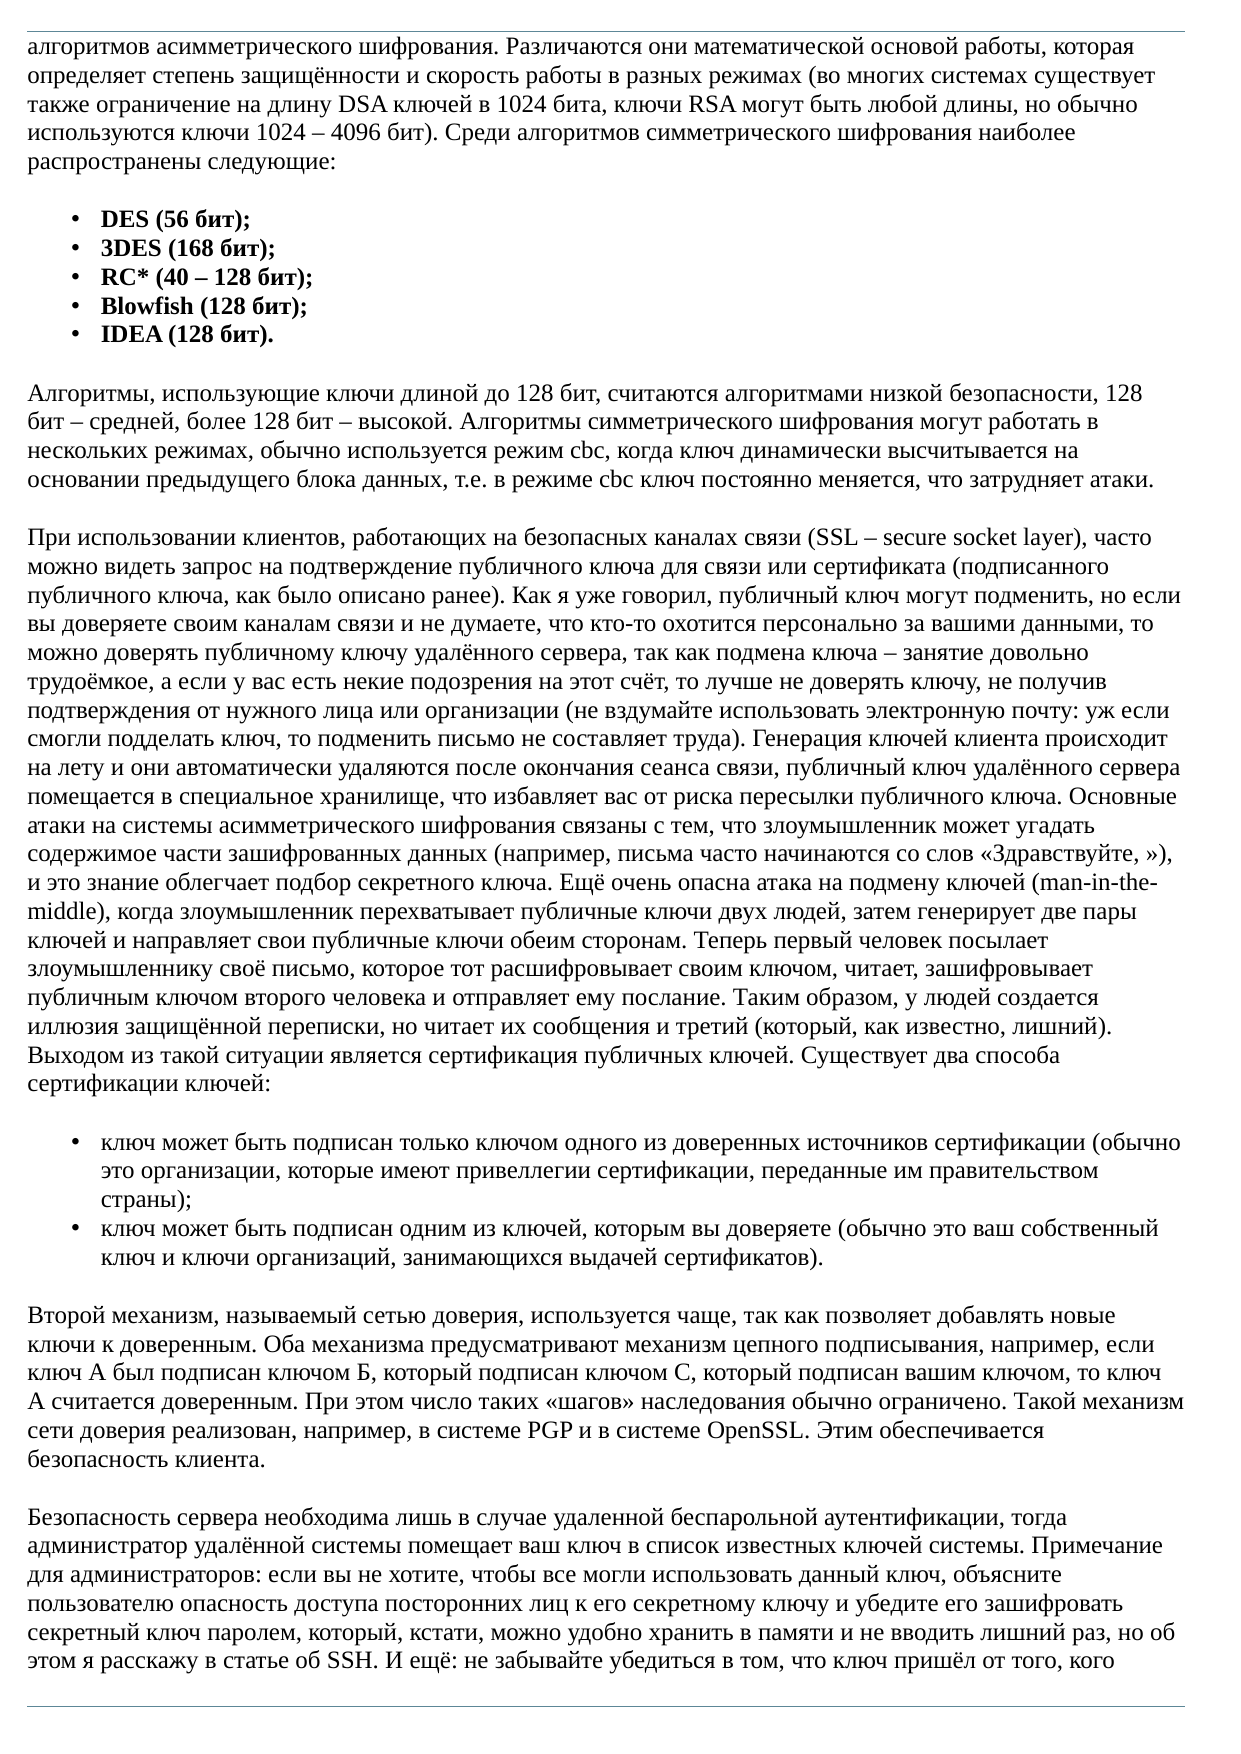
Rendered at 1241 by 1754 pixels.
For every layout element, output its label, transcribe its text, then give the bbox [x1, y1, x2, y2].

table_header Теория и практика OpenSSL Ещё несколько лет назад криптографические системы применялись лишь в исключительных случаях: в правительственных организациях, спецслужбах и иных критических к безопасности данных системах. Однако в настоящее время бурное развитие компьютерных сетей и Интернета заставляет задумываться об обеспечении безопасности всё большее количество людей. Вначале опишем основные принципы и термины криптографии... В настоящее время все озабочены безопасностью передаваемых по сети данных, поэтому свою статью я бы хотел начать с разговора о способах защиты информации. Что такое шифрование? Это запись информации в особом виде, исключающем её прочтение лицами, не знающими шифра. В компьютерном мире защита данных актуальна, как нигде. Обычно шифрованием называют обработку данных при помощи некой функции f(x), где x – обрабатываемые данные. Алгоритм шифрования должен быть таким, что даже само знание алгоритма злоумышленником не должно помочь ему открыть ключ шифрования, то есть алгоритм должен основываться на трудоёмкости подбора ключа, а не на неизвестности алгоритма. Алгоритмы шифрования бывают одно и двунаправленными; однонаправленные алгоритмы чаще всего представляют собой так называемые хеши: численное представление некоего текста. Абсолютно очевидно, что даже зная хеш, невозможно вычислить исходный текст (бывает, что для разных текстов хеш совпадает, что тоже естественно, так как множество вариантов текстов бесконечно, а чисел, используемых в алгоритмах – конечно). Для чего же такое нужно? Применение есть замечательное: если одной и той же хеш-функцией обработать одинаковые строки, то результат будет идентичен! Это свойство можно использовать при проверке пароля: строка, введённая пользователем, хешируется и сравнивается с хешем пароля. При этом из хеша пароля восстановить сам пароль нельзя, можно только применять данную хеш-функцию к разным строкам, ища совпадения, т.е. методом прямого перебора. Вот почему советуют выбирать длинные и сложные пароли для важных целей. Хеш-функций существует огромное множество и есть некоторые стандартные ряды хеш-функций, наибольшее распространение получили ряды MD и SHA. К примеру, стандартная функция Unix crypt вычисляет значение хеш-функции от строки. Один из параметров, передаваемых этой функции, значится как salt, состоит из символов $1$ и строки из 8 символов и определяет выбор хеш-функции из ряда MD5, а возвращаемое значение содержит одиннадцать первых символов salt, чтобы знать в будущем для проверки, какую функцию применять. Если два первых символа salt – произвольная двухсимвольная строка, то используется обычный алгоритм DES (56 бит), а salt определяет выбор алгоритма подмешивания. В настоящее время 56 бит обычно недостаточно, для нахождения ключа длиной 56 бит необходимо перебрать «всего» 72057594037927936 (256) ключей. Для кластера компьютеров эта задача решается в считанные часы, поэтому сейчас во всех современных *nix используется алгоритм MD5, который позволяет генерировать отпечатки (хеши) паролей длиной до 128 бит, для подбора которого потребуются в худшем случае миллиарды лет! Итак, можно закончить с однонаправленными алгоритмами и перейти к двунаправленным... Существует два рода таких алгоритмов: симметрические и асимметрические (алгоритмы с публичным ключом). Симметрические алгоритмы используют один и тот же ключ для шифрования и дешифрования и их стойкость определяется в основном длиной используемого ключа. Ключ симметрического шифрования ни в коем случае нельзя передавать в открытом виде, так как это даст возможность злоумышленнику, получившему этот ключ, расшифровывать данные, этим ключом зашифрованные. Асимметрические алгоритмы предоставляют возможность передачи публичного ключа в открытом виде, в то время как секретный ключ должен быть известен только вам. Приведу наглядную демонстрацию полезности шифрования. К примеру, вы хотите пройти аутентификацию на удалённой машине и посылаете ей свой пароль, конечно же, не сам пароль, а его хеш. Но, к сожалению, где-то на пути встретился хаб, который дал возможность послушать ваши пакеты снифером. Этим, естественно, воспользовался злой дядька, подключённый к этому хабу. Он смог беспрепятственно взять ваш хеш пароля, взломать его (если повезёт) или просто посылать этот же хеш серверу. Таким образом, под вашим логином входят два человека. Не думаю, что кого-то развеселит эта ситуация (разве что злого дядьку, если его не засекут). Или ещё пример полной беззащитности: электронная почта не защищается никак (по крайней мере, по стандартной схеме) и всякий может её прочитать или изменить. Нет-нет, не надо бежать в хозяйственный магазин за мыльцем и верёвочкой – спасение есть. Это асимметрическое шифрование. Идея такова: вначале от генератора случайных чисел формируется определённая строка – секретный ключ, который может использоваться для расшифровки данных, зашифрованных публичным ключом. Публичный ключ вычисляется на основании секретного ключа. Таким образом мы получили пару ключей для шифрования (публичный ключ) и расшифровывания (секретный ключ). Затем на удалённой машине также создаётся подобная пара ключей (скорее всего она будет иной, так как довольно сложно, чтобы на разных машинах генератор случайных чисел генерировал одну и ту же последовательность). Итак, у нас есть две пары ключей, мы должны обменяться публичными ключами. После этого вы можете, используя публичный ключ удалённой машины, зашифровывать данные, которые могут быть расшифрованы ею с помощью имеющегося только у неё секретного ключа. Так как удалённая машина имеет и ваш публичный ключ, то подобная операция может работать наоборот (т.е. передача данных на вашу машину). Да, вроде бы всё хорошо: информация, передаваемая между машинами, может быть расшифрована только ими, но есть одно «но». Представьте ситуацию подмены публичных ключей при доставке: тогда правильный ключ будет считаться неправильным, а подменённый ключ – правильным. Обычным методом защиты публичного ключа асимметрического шифрования является его сертификация. Для понятия сертификации сразу же необходимо объяснить, что такое электронная цифровая подпись. ЭЦП – это хеш сообщения с данными об отправителе, подписанный секретным ключом последнего. На основании ЭЦП можно определить достоверность и неизменность сообщения при условии, что имеется публичный ключ. Публичный ключ, анализируя ЭЦП, даёт один из ответов: достоверен, недостоверен (был изменён). А так как найти такое значение хеша, чтобы оно совпадало для двух различных сообщений (т.е. h(M)=h(M’)) очень сложно, сопоставимо с прямым перебором, то практически нет способа подменить сообщение, подписанное ЭЦП. При пересылке публичного ключа его подмена обычно исключается электронной подписью, гарантирующей неизменность данных. Обычно публичный ключ подписывается либо секретным ключом данной пары, либо одним из доверенных ключей сторонних организаций. То есть в любом случае к ключу ЭЦП должно быть доверие. Такой механизм полностью исключает подмену публичного ключа, так как в противном случае подпись будет недостоверна и программа установления безопасной связи просто не примет данного ключа, автоматически считая его неверным. Есть ещё возможность исключить перехват публичного ключа – подтверждение получения ключа от другой машины и обмен идентификационными сообщениями. Такой метод применён, например, в механизме беспарольной аутентификации SSH. Вы обмениваетесь ключами с сервером и звоните владельцу удалённой машины (особенно это актуально при аутентификации клиента на сервере путём подтверждения валидности ключа), подтверждая и проверяя передачу ключа. При таких методах защиты полностью исключен перехват конфиденциальных данных, если, конечно, не вывесить свой секретный ключ на доску почёта в раздел «Достижения в безопасности за последний квартал». А если серьёзно, то потеря секретного ключа позволяет любому расшифровывать всё, что зашифровано вами или для вас, то есть происходит полная потеря безопасности. Поэтому во многих системах аутентификации секретные ключи дополнительно шифруются неким паролем. Без пароля секретный ключ представляет собой меньше ценности, так как ломать пароль можно только прямым перебором. Но всё же лучше держать секретные ключи при себе. Ещё многих интересует, что означает стойкость ключа. Это просто длина ключа в битах. Чем она больше, тем больше степень сложности подбора секретного ключа перебором. Но одновременно с этим увеличивается время работы алгоритмов и увеличивается объем сообщений за счёт неиспользуемых элементов ключа. Поэтому здесь лучше не бросаться в крайности, стойкость ключа длиной в 1024 бит вроде бы является достаточной (в настоящее время), хотя при пересылке почтовых сообщений используют ключи длиной до 2048 бит (OpenPGP). Для ключей симметрического шифрования достаточной является длина 128 бит. Ещё критичным фактором является работа генератора случайных чисел. Если злоумышленнику удалось найти некую закономерность в генераторе случайных чисел, то ему ничего не стоит создать любой ключ (а зачастую и «случайные» пароли). Поэтому сообщения о громких взломах различных ключей чаще всего вызваны тем, что злоумышленник нашёл баг в генераторе случайных чисел. Некоторых интересует также, что означают загадочные надписи RSA и DSA. Это сокращённые названия алгоритмов асимметрического шифрования. Различаются они математической основой работы, которая определяет степень защищённости и скорость работы в разных режимах (во многих системах существует также ограничение на длину DSA ключей в 1024 бита, ключи RSA могут быть любой длины, но обычно используются ключи 1024 – 4096 бит). Среди алгоритмов симметрического шифрования наиболее распространены следующие: DES (56 бит); 3DES (168 бит); RC* (40 – 128 бит); Blowfish (128 бит); IDEA (128 бит). Алгоритмы, использующие ключи длиной до 128 бит, считаются алгоритмами низкой безопасности, 128 бит – средней, более 128 бит – высокой. Алгоритмы симметрического шифрования могут работать в нескольких режимах, обычно используется режим cbc, когда ключ динамически высчитывается на основании предыдущего блока данных, т.е. в режиме cbc ключ постоянно меняется, что затрудняет атаки. При использовании клиентов, работающих на безопасных каналах связи (SSL – secure socket layer), часто можно видеть запрос на подтверждение публичного ключа для связи или сертификата (подписанного публичного ключа, как было описано ранее). Как я уже говорил, публичный ключ могут подменить, но если вы доверяете своим каналам связи и не думаете, что кто-то охотится персонально за вашими данными, то можно доверять публичному ключу удалённого сервера, так как подмена ключа – занятие довольно трудоёмкое, а если у вас есть некие подозрения на этот счёт, то лучше не доверять ключу, не получив подтверждения от нужного лица или организации (не вздумайте использовать электронную почту: уж если смогли подделать ключ, то подменить письмо не составляет труда). Генерация ключей клиента происходит на лету и они автоматически удаляются после окончания сеанса связи, публичный ключ удалённого сервера помещается в специальное хранилище, что избавляет вас от риска пересылки публичного ключа. Основные атаки на системы асимметрического шифрования связаны с тем, что злоумышленник может угадать содержимое части зашифрованных данных (например, письма часто начинаются со слов «Здравствуйте, »), и это знание облегчает подбор секретного ключа. Ещё очень опасна атака на подмену ключей (man-in-the-middle), когда злоумышленник перехватывает публичные ключи двух людей, затем генерирует две пары ключей и направляет свои публичные ключи обеим сторонам. Теперь первый человек посылает злоумышленнику своё письмо, которое тот расшифровывает своим ключом, читает, зашифровывает публичным ключом второго человека и отправляет ему послание. Таким образом, у людей создается иллюзия защищённой переписки, но читает их сообщения и третий (который, как известно, лишний). Выходом из такой ситуации является сертификация публичных ключей. Существует два способа сертификации ключей: ключ может быть подписан только ключом одного из доверенных источников сертификации (обычно это организации, которые имеют привеллегии сертификации, переданные им правительством страны); ключ может быть подписан одним из ключей, которым вы доверяете (обычно это ваш собственный ключ и ключи организаций, занимающихся выдачей сертификатов). Второй механизм, называемый сетью доверия, используется чаще, так как позволяет добавлять новые ключи к доверенным. Оба механизма предусматривают механизм цепного подписывания, например, если ключ А был подписан ключом Б, который подписан ключом С, который подписан вашим ключом, то ключ А считается доверенным. При этом число таких «шагов» наследования обычно ограничено. Такой механизм сети доверия реализован, например, в системе PGP и в системе OpenSSL. Этим обеспечивается безопасность клиента. Безопасность сервера необходима лишь в случае удаленной беспарольной аутентификации, тогда администратор удалённой системы помещает ваш ключ в список известных ключей системы. Примечание для администраторов: если вы не хотите, чтобы все могли использовать данный ключ, объясните пользователю опасность доступа посторонних лиц к его секретному ключу и убедите его зашифровать секретный ключ паролем, который, кстати, можно удобно хранить в памяти и не вводить лишний раз, но об этом я расскажу в статье об SSH. И ещё: не забывайте убедиться в том, что ключ пришёл от того, кого предполагалось, для этого лучше попросить пользователя принести ключик на дискетке, а потом её дезинтегрировать или оставить в эпицентре ядерного взрыва (жаль этого нельзя проделать с некоторыми «пользователями», хотя почему нельзя? Мария Францевна, подойдите-ка на минутку...) И наконец, скажу ещё вот что: асимметрическое шифрование используется для подписи и зашифровывания почтовых сообщений, удалённой аутентификации и ЭЦП в любых её применениях. Но для передачи большого количества данных через сеть использовать асимметрическое шифрование очень печально – всё загнется окончательно и бесповоротно: уж больно много времени надо для использования подобных алгоритмов. Поэтому при передаче данных по сети используют симметрическое шифрование (3DES, IDEA, Blowfish). Но ключ симметрического шифрования очень опасно передавать в открытом виде (ведь он используется для шифрования и дешифрования), и вначале устанавливается связь асимметрическим шифрованием, как было описано выше. После установления связи клиент генерирует ключ симметрического шифрования и шифрует его публичным ключом сервера, затем отправляет его собственно серверу (также выполняется подписывание симметрического ключа для удостоверения в его неизменности). Сервер расшифровывает своим секретным ключом ключ симметрического шифрования и использует его для общения с клиентом. Красота! Но есть ещё один способ – алгоритм Дифлемана-Хельмана, позволяющий использовать одни и те же ключи как для симметрического, так и для асимметрического шифрования. Он заключается в нехитрых математических законах степенной функции (я не буду на этом заострять внимание, так как вряд ли это пригодится на практике). Оказывается, имея пару – публичный ключ A и секретный ключ B, можно вычислить ключ симметрического шифрования С, который также получается при наличии пары ключей секретный А и публичный B. Говоря проще, ключ С однозначно могут вычислить обе машины, обменявшиеся публичными ключами. Этот ключ можно далее использовать для шифрования/дешифрования данных по стандартному алгоритму симметрического ключа. Такой способ достаточно безопасный, но он пока ещё не получил достаточного распространения и поэтому сейчас чаще используется первый способ. Любопытные тут же поинтересуются: почему, когда я говорил о симметрическом шифровании, я сказал, что 128-и битный ключ теоретически несокрушим, а говоря об асимметрическом шифровании, сказал, что ключ длиной 1024 бит считается пока ещё более-менее безопасным. Тут дело вот в чём: при асимметрическом шифровании выбираются 2 больших простых числа и на их основе создаются секретный и публичный ключи. Не вдаваясь в математику (для математической стороны алгоритмов шифрования можете зайти на лучший алгоритмический ресурс в рунете http://algolist.manual.ru), скажу только одно: для вычисления секретного ключа на основании публичного необходимо выполнить задачу разложения на множители, которая пропорциональна логарифму по модулю большого целого числа (это реализовать намного проще, чем прямой перебор). Ну вот, с теорией покончено, можно приступить к практике. OpenSSL – это система защиты и сертификации данных, название SSL переводится как система безопасных сокетов. OpenSSL используется практически всеми сетевыми серверами для защиты передаваемой информации. Существует API SSL, позволяющее создавать безопасные сокеты с шифрованием передаваемых данных. Но в данной статье я бы хотел рассказать о самой системе OpenSSL, вызываемой через командную строку. Так как OpenSSL поддерживает очень много различных стандартов сертификации, шифрования, хеширования, то использование данной команды достаточно сложно. Внутри OpenSSL существуют отдельные компоненты, отвечающие за то или иное действие. Для получения списка доступных компонентов можно вызвать openssl с параметрами list-standart-commands. Можно также получить список доступных алгоритмов хеширования (list-message-digest-commands) и алгоритмов шифрования (list-cipher-commands). Итак, с помощью команд OpenSSL можно делать следующее: Создавать и управлять ключами RSA и DSA – команды rsa, dsa, dsaparam; Создавать сертификаты формата x509, запросы на сертификацию, восстановление – команды x509, req, verify, ca, crl, pks12, pks7; Зашифровывать данные с помощью симметрического или асимметрического шифрования – команды enc, rsautl; Высчитывать хеши различных типов – команда dgst; Работать с S/MIME – команда s/mime; Проверять работы серверов и клиентов ssl – команды s_client, s_server. Cуществует также несколько вспомогательных утилит ssl: openssl speed [список_алгоритмов_хеширования_или шифрования]: тестирование скорости различных алгоритмов, если запускать без параметров, то тестируются все алгоритмы; алгоритмы внутри списка разделяются пробелом, например: openssl speed md5 rsa idea blowfish des 3des sha1 В конце выводится общая скорость работы различных алгоритмов (в 1000-х байт в секунду), для обработки различной длины блоков. Вот результат работы тестов скорости на моём домашнем компе (Celeron 366), на других компах значения будут другими: Таблица 1 Таблица 2. Проверка алгоритмов асимметрического шифрования openssl rand [-out file] [-rand file] num: генерация num рандомных байт: # openssl rand 5 Wеб~ # openssl ciphers [-ssl2] [-ssl3] [-tls1] NAME: вывод доступных алгоритмов для обеспечения уровня безопасности NAME, где NAME – это символическое название группы алгоритмов. Обычно используются значения: LOW – алгоритмы низкого уровня безопасности (меньше 128 бит); MEDIUM – алгоритмы среднего уровня стойкости (128 бит); HIGH – алгоритмы высокой стойкости (больше 128 бит); ALL – все алгоритмы; NULL – алгоритмы без шифрования. Обычно в настоящее время используются алгоритмы групп MEDIUM и HIGH, которые ещё долго не смогут быть взломаны прямым перебором. Можно также вывести список алгоритмов из нескольких групп, разделив их «:» (например, MEDIUM:HIGH). Теперь я бы хотел рассказать об основных утилитах openssl. Для начала я расскажу о методах генерации ключей, затем о командах шифрования и, наконец, о сертификатах, s/mime, клиент/серверных тестах. Итак, пару слов о генерации ключей. Для создания rsa ключей используется команда genrsa: openssl genrsa [-out file] [-des | -des3 | -idea] [-rand file] [bits] Команда genrsa создаёт секретный ключ длиной bits в формате PEM, шифрует его одним из алгоритмов des (56 бит), des3 (3-й des 168 бит) или idea (128 бит). При выборе алгоритма шифрования будет запрошен пароль для шифрования создаваемого секретного ключа (если алгоритм не указан, то секретный ключ не шифруется, чего делать ни в коем случае нельзя). Опция -out говорит программе, что вывод нужно осуществлять не в stdout, а в файл file (опция -out присутствует во множестве других компонентов openssl и используется аналогичным образом для указания выходного файла). Опция -rand указывает на файл/файлы (разделённые «:»), из которых будут считываться данные для установки seed генератора случайных чисел. В качестве таких файлов сразу же приходит на ум использовать что-то вроде /dev/random или /dev/urandom, но у меня с этим возникли проблемы – всё вешалось наглухо, поэтому я рекомендую в этом случае использовать какие-нибудь сложно угадываемые файлы, вроде /var/log/messages или /boot/vmlinuz, думаю, что угадать содержимое этих файлов не намного проще чем содержимое /dev/random, но работает этот фокус в любом *nixe (опция -rand также присутствует во всех компонентах генерации и управления ключами и сертификатами). Использовать /dev/random и /dev/urandom, конечно, можно, но я для этого скопировал из /dev/random 32 768 байт в файл .rnd таким образом: dd if=/dev/[u]random of=.rnd count=64 Кроме этого, можно указывать в качестве -rand файла EGD сокет, который обеспечивает генерацию определённого количества случайных байт, EGD доступен на узле http://www.lothar.com/tech/crypto. Установка генератора случайных чисел производится на основании хеша -rand файла, поэтому можно указывать файлы различной длины, так как хеш все равно имеет фиксированное число бит. Пример генерации 4096-битового секретного ключа RSA: # openssl genrsa -out /etc/openssl/key.pem -des3 -rand /var/log/messages 4096 После этого секретный ключ зашифровывается и записывается в файл (в текстовом виде). В начале ключа указывается алгоритм шифрования. Для создания публичного ключа rsa на основе секретного используется команда openssl rsa. Данная команда имеет следующий формат: openssl rsa -in filename [-out file] [-des | -des3 |-idea] [-check] [-pubout] Утилита openssl rsa способна изменять пароль и алгоритм шифрования секретного ключа, будучи вызвана с параметром -in и -out. Если применить параметр -pubout, то в указанный файл -out будет записан публичный ключ, вычисленный на основе -in секретного. Например, создание публичного ключа на основании секретного: openssl rsa -in /etc/openssl/key.pem -out /etc/openssl/pubkey.pem -pubout Изменение пароля и алгоритма шифрования секретного ключа с des3 на idea: openssl rsa -in /etc/openssl/key.pem -out /etc/openssl/key1.pem -idea Для создания ключей DSA используется утилита openssl gendsa, аналогичная genrsa, но есть два отличия: во-первых, для ключей DSA нельзя указывать длину в битах и, во-вторых, ключи DSA могут генерироваться согласно некоторым параметрам, записанным в файл paramfile утилитой openssl dsaparam, имеющей следующий формат: openssl dsaparam [-rand file{s}] [-C] [-genkey] [-out file] numbits где numbits – длина желаемого ключа, -С заставляет dsaparam вывести на stdout код на СИ для программной генерации DSA на основе необходимых параметров, а опция -genkey говорит, что в выходной файл, наряду с параметрами, дополнительно записывается созданный секретный ключ DSA, но нельзя его сразу же зашифровать, поэтому удобнее воспользоваться утилитой openssl gendsa, которая имеет схожий синтаксис с командой genrsa, но вместо числа бит указывается файл параметров, созданный dsaparam: # openssl gendsa -out /etc/openssl/dsakey.pem -rand /boot/vmlinuz -idea paramfile Enter PEM passphrase: Verify PEM passphrase: Для управления ключами dsa используется программа openssl dsa, которая абсолютно аналогична (в параметрах) утилите openssl rsa. Поэтому я просто приведу пример генерации публичного ключа DSA: # openssl dsa -in /etc/openssl/dsakey.pem -out /etc/openssl/pubdsakey.pem -pubout Теперь настало время рассказать о компонентах openssl, выполняющих шифрование и хеширование данных. Для выполнения симметрического шифрования используется утилита openssl enc -cipher или её сокращённая запись openssl cipher, где cipher – это одно из символических имён симметрических шифров. Наиболее популярными являются следующие: base-64 (преобразование в текстовый вид); bf (blowfish – 128 бит); des (56 бит); des3 (168 бит); rc4 (128 бит); rc5 (128 бит); rc2 и idea (128 бит). Для указания входного и выходного файлов используются опции -in и -out соответственно. Пароль для шифрования вводится с клавиатуры (можно указать в командной строке параметром -k, но это очень плохо по соображениям безопасности, так как большинство шелов умеют сохранять историю командной строки, на мой взгляд, намного лучше ввести пароль непосредственно перед шифрованием). Учтите, что пароль не спрашивается при обработке файла base64, так как шифрования не происходит. Для расшифровки зашифрованных данных примените openssl cipher с опцией -d (алгоритм шифрования и дешифрования должен совпадать!), а для одновременной обработки данных base64 можно воспользоваться опцией -a. Шифрование по умолчанию происходит с подмешиванием (подсолением), для выбора алгоритма подмешивания используется случайная соль (salt), поэтому, если вы шифруете один и тот же файл в разное время одним и тем же алгоритмом и паролем, то результаты скорее всего будут разными (это затрудняет атаку по словарю). Также по умолчанию используется cbc режим алгоритмов, когда ключ меняется в течение всего сеанса работы согласно передаваемым данным. Приведу несколько примеров: зашифруем файл, используя алгоритм des3: # openssl des3 -in file -out file.des3 расшифруем полученный файл: # openssl des3 -d -in file.des3 -out file зашифруем файл, используя алгоритм blowfish(bf), и закодируем base64: # openssl bf -a -in file -out file.bf64 теперь расшифруем его и обработаем сразу же base64: # openssl bf -a -d -in file.bf64 -out file Для вычисления хешей используется команда openssl dgst -hashalg или краткая форма openssl hashalg (первая команда может также выполнять манипуляции с ЭЦП, но об этом далее). Обычное использование данной команды таково openssl hashalg [-c] file[s]. Вычисляется хеш сообщения фиксированной длины в виде одной строки или, если указана опция -c, строки, разделённой на пары HEX чисел двоеточием. Среди алгоритмов хеширования могут применяться следующие: md2 (128 бит); md4 (128 бит); md5 (128 бит); mdc2 (128 бит); sha (160 бит); sha1 (160 бит); ripemd160 (160 бит). Опять же приведу пару примеров: вычислим md5 хеш файла: # openssl md5 -c file MD5(file)= 81:fd:20:ff:db:06:d5:2d:c3:55:b5:7d:3f:37:ac:94 а теперь SHA1 хеш этого же файла: # openssl sha1 file SHA1(file)= 13f2b3abd8a7add2f3025d89593a0327a8eb83af Как я уже говорил, утилита openssl dgst может использоваться для подписывания сообщения секретным ключом и проверки ЭЦП публичным ключом. Для этого используется следующий синтаксис: openssl dgst -sign private_key -out signature -hashalg file[s] Подписывание file с помощью секретного ключа private_key, используя алгоритм хеширования hasalg (обычно применяются sha1 или md5). openssl dgst -signature signature -verify public_key file[s] Проверка подписи в file, используя публичный ключ public_key и ЭЦП signature. Данная программа выводит «Verification OK» при правильной подписи или «Verification Failure» в любом другом случае. Учтите, что ЭЦП в таком случае хранится отдельно от файла, который ею подписан. Для шифрации и дешифрации RSA алгоритмом используется программа rsautl. Данная утилита имеет также возможность подписывать и проверять подпись сообщений (однако работать всё равно приходится с хешем сообщения, так как подписывать можно только небольшой объём данных, поэтому лучше применять openssl dgst). Для шифрации/дешифрации используется следующий синтаксис: openssl rsautl -in file -out file.cr -keyin pubkey.pem -pubin -encrypt Шифрация file с использованием публичного ключа pubkey.pem. openssl rsautl -in file.cr -out file -keyin secretkey.pem -decrypt Дешифрация file.cr с использованием секретного ключа secretkey.pem. Теперь настало время рассказать об одном из главных применений openssl – управление сертификатами. Openssl имеет возможность генерировать сертификаты, управлять ЭЦП и шифрованием с помощью сертификатов. Однако применение утилит управления сертификатами – достаточно сложная задача. Поэтому для начала я дам общие представления о сертификатах. Сертификат содержит публичный ключ, подписанный одним из корневых доверенных центров сертификации (или комплементарным секретным ключом), данные об организации, выдавшей сертификат, и в некоторых случаях зашифрованный секретный ключ, а также отпечаток (хеш) публичного ключа. Сертификаты имеют время действия, по окончании которого они автоматически считаются недействительными, иерархия сертификатов обычно строится на основании сети доверия (бывают довольно длинные цепочки сертификатов, ведущие к доверенному ключу из root CA). Таким образом, сертификат – это полный комплекс системы асимметрического шифрования, предоставляющий гораздо больше возможностей, чем сами по себе ключи (а также являющийся более защищённой системой). Основным привлекательным моментом сертификата является возможность записи в него информации об организации, этот ключ выдавшей. Таким образом, явно напрашивается применение собственной системы сертификации в данной организации. Можно, например, выдавать сотрудникам их персональные сертификаты, подписанные сертификатом организации (его можно сгенерировать самому или получить от сторонней компании). Причём эти сертификаты впоследствии можно использовать для удостоверения личности сотрудника, например, при почтовой переписке или аутентификации на http-сервере (apache+ssl). Единственное условие, которое должно выполняться, – это наличие на машине клиента сертификата организации в списке корневых доверенных ключей. Общее содержание сертификатов определено стандартом x509, в то время как форматы записей сертификатов могут внести некоторую путаницу. Openssl по умолчанию использует формат PKCS#10, Microsoft использует по умолчанию формат PKCS#12 (в руководстве по openssl этот формат охарактеризован как один большой баг), формат PKCS#7 используется для запросов на сертификацию к CA (центр сертификации) и не может содержать секретного ключа, также для этой цели может использоваться DER-закодированный сертификат (DER-кодирование подобно кодированию base64, но имеет специальное назначение для использования в криптографических системах) также без секретного ключа. Учтите, что при использовании DER-формата убираются маркеры начала и конца сертификата, а его содержимое кодируется base64, поэтому в файле DER можно хранить только один сертификат, с другой стороны DER-сертификаты поддерживаются M$ (стандартное расширение .cer), поэтому иногда бывает нужно преобразовать сертификаты из одного формата в другой (я здесь имею в виду PEM или DER): PEM—>DER openssl x509 -inform PEM -in cert.pem -outform DER -out cert.cer DER—>PEM openssl x509 -inform DER -in cert.cer -outform PEM -out cert.pem Таким же образом можно конвертировать и ключи асимметрического шифрования (используя утилиты rsa или dsa). Думаю, что не сильно запутал вас всеми этими стандартами. Если объяснять на пальцах, то всё выглядит следующим образом: клиент создаёт сертификат и отправляет свой публичный сертификат (PKCS#7) в центр сертификации. В центре сертификации обрабатывается запрос клиента (запрос на сертификацию), и сертификат клиента подписывается секретным ключом центра сертификации. Клиент, имея публичный ключ центра сертификации, проверяет подлинность подписи и может далее использовать свой сертификат. Для организации можно предложить следующее решение: на сервере создаётся сертификат организации; генерируется запрос на сертификацию и отправляется к некоему доверенному центру сертификации (который будет известен всем клиентам и персоналу данной организации); получается сертификат организации, который можно использовать при создании сертификатов клиентов. Последние создаются так: клиент посылает запрос на выдачу сертификата; сервер создаёт сертификат клиента и подписывает его сертификатом организации; клиент получает сертификат клиента и сертификат организации; после проверки достоверности ключа организации (предполагается, что клиент доверяет CA, которым был подписан сертификат организации) проверяется достоверность сертификата клиента. После такой операции клиент будет точно уверен, что получил сертификат от данной организации и может его использовать для работы с ней. По такой схеме построены все центры выдачи сертификатов (правда зачастую сертификат организации бывает подписан самим собой, что требует от клиента добавить сертификат организации к доверенным, а в первой схеме сертификат организации принадлежит к группе промежуточных центров сертификации, и этот случай предпочтительнее с точки зрения безопасности и удобства клиента, но требует больше работы от администратора). Да, хорошенькое объяснение на пальцах! Но что тут поделать: сертификаты – это довольно запутанная вещь. Сейчас я объясню, как создавать сертификаты с помощью openssl и приведу пример только что описанного безобразия... Для создания сертификата используется инструмент openssl req. Он имеет довольно много параметров, поэтому, чтобы не парить мозги, я просто приведу пару примеров его использования. Для начала требуется конфигурационный файл, который имеет следующий формат (все строки, начинающиеся с # – это мои комментарии, в конечном файле их может и не быть): [ req ] # Секция основных опций default_bits = 2048 # Число бит default_keyfile = keyfile.pem # Имя ключа, используемого для сертификата distinguished_name = req_distin-guished_name # DN организации, выдавшей сертификат prompt = no # Брать параметры из конфига неинтерактивный режим [ req_distinguished_name ] # DN организации C=RU # Страна ST=Ivanovskaya # Область L=Gadukino # Город O=Krutie parni # Название организации OU=Sysopka # Название отделения CN=Your personal certificate # Имя для сертификата (персоны, получающей сертификат) emailAddress=certificate@gaduk.ru # Мыло организации Если не указывать prompt no, то значения для параметров будут считаны в интерактивном режиме (то бишь с клавиатуры), а значения параметров будут являться подсказками при вводе данных. При интерактивном режиме можно указывать значения по умолчанию, а также минимальное и максимальное значения для параметров (для строковых параметров устанавливается ограничение на длину). В таком случае общий формат параметра таков: имя = подсказка имя_default = значение_по_умолчанию имя_max = максимум имя_min = минимум Пример интерактивного файла конфигурации: [ req ] default_bits = 1024 default_keyfile = privkey.pem distinguished_name = req_distin-guished_name [ req_distinguished_name ] countryName = Country Name (2 letter code) countryName_default = RU countryName_min = 2 countryName_max = 2 localityName = Locality Name (eg, city) organizationName = Organization Name(eg, org) organizationalUnitName = Organizational Unit Name (eg, section) commonName = Common Name (eg, YOUR name) commonName_max = 64 emailAddress = Email Address emailAddress_max = 40 Спешу обрадовать некоторых ленивых товарищей: если вы намереваетесь создавать просто сертификат сервера (например, для LDAP-сервера), то указывать конфиг необязательно, будет использоваться конфиг по умолчанию /usr/lib/ssl/openssl.cnf, который содержит всё необходимое. Ну а теперь традиционно приведу примеры использования openssl req (я не собираюсь подробно описывать данную команду, так как думаю, что для большинства случаев хватит примеров, а для особых случаев можно почитать man req). openssl req -new -newkey rsa:2048 -keyout rsa_key.pem -config cfg -out certreq.pem Создание запроса на сертификацию (-new) на основе создаваемого секретного ключа rsa (-newkey rsa:2048), который записывается в файл -keyout (и шифруется тройным DES). Запрос на сертификацию создаётся на основе конфигурационного файла-config. openssl req -x509 -new -key private_key.pem -config cfg -out selfcert.pem -days 365 Создание (-new) self-signed сертификата (-x509) для использования в качестве сертификата сервера или сертификата CA. Сертификат создаётся с использованием секретного ключа -key и конфигурационного файла -config. Создаваемый сертификат будет действителен в течение 365 дней (-days), опция -days не применима к запросам на сертификацию. Для управления сертификатами x509 используется утилита openssl x509. С её помощью можно подписать сертификат или запрос на сертификацию сертификатом CA. Также можно просмотреть содержимое сертификата в читаемой форме (DN, публичный ключ, время действия, отпечаток и т. д.). Приведу примеры вышеописанных действий: openssl x509 -in cert.pem -noout -text Просмотреть информацию о сертификате в «нормальной» форме. Вот что примерно будет выведено, также можно использовать дополнительные опции: -fingerprint (необходимо сочетать с одной из опций -sha1, -md5 или -mdc2), -modulus (вывод публичного ключа), -serial, -subject, -issuer (организация, выдавшая сертификат), -email, -startdate, -enddate: Подписать запрос на сертификацию (-req) файла -in, используя доверенный CA сертификат -CA и его секретный ключ -CAkey. В конечный сертификат клиента (-out) записываются дополнительные параметры сертификата третьей версии из файла /usr/lib/ssl/openssl.cnf (конфигурационный файл по умолчанию). Но об этом я расскажу после на конкретном примере. Такое поведение x509 позволяет организовать свой центр сертификации, подписывающий запросы клиентов на сертификацию. openssl x509 -in CAcert.pem -addtrust sslclient -alias «myorganization CA» -out CAtrust.pem Преобразование сертификата -in в доверенный сертификат для использования в SSL-клиентах (sslserver – использование в качестве сертификата сервера, emailProtection – использование в качестве сертификата S/MIME). Я ещё раз хотел бы вернуться к проблеме построения CA. Для использования внутри организации можно взять self-signed сертификат, но для использования СА вне организации приходится брать сертификаты, выданные или подписанные сторонней организацией. Во втором случае возникает проблема выбора такой сторонней организации (она легко разрешается для дочерних компаний), которая требует юридического анализа (в разных странах существуют свои законы криптографии и поэтому дать какой-либо конкретный совет я не могу). Если вам довелось работать в российской правительственной компании, то считайте, что вам не повезло – использовать openssl для работы с правительственными организациями нельзя. Наши уважаемые государственные деятели добавили кучу проблем админам, разрешив использовать только алгоритмы ГОСТ (симметрические, асимметрические, хеширования – меня просто выворачивает от самого этого слова ГОСТ), поэтому использовать вам придётся только специальные программы, реализующие эти алгоритмы. Я же приведу здесь пример построения собственного CA с self-signed сертификатом: Генерируем секретный ключ: openssl genrsa -out CAkey.pem -rand randfile -des3 4096 Создаём self-signed сертификат: openssl req -new -x509 -key CAkey.pem -out CAcert.pem -days 365 -config cfg Содержимое конфигурационного файла зависит от организации, можно даже воспользоваться утилитой /usr/lib/ssl/misc/CA.pl -newcert, которая создаст ключ и сертификат в одном файле в интерактивном режиме (хотя мне этот вариант не очень понравился, лучше один раз написать нормальный конфиг) – о дополнительных требованиях к конфигурации CA сертификата смотри ниже. Генерируем клиентские сертификаты, например, как приведено ниже: #!/bin/bash dd if=/dev/random of=/tmp/.rnd count=64 RAND="/var/log/messages:/boot/vmlinuz:/tmp/.rnd" REQ="openssl req" X509="openssl x509" RSA="openssl rsa" GENRSA="openssl genrsa" O="company" C="RU" ST="region" L="city" PURPOSES="digitalSignature, keyEncipherment" CERTTYPE="client, email, objsign" CA="/etc/openssl/CAcert.pem" CAkey="/etc/openssl/CAkey.pem" OUTDIR="/etc/openssl/clientcert/" CN="client" BITS=2048 DAYS=365 #Создаём секретный ключ во временной папке БЕЗ шифрования TMP="/tmp/ssl-$$" mkdir $TMP if [ ! -d $OUTDIR ];then mkdir $OUTDIR fi pushd $TMP > /dev/null $GENRSA -rand $RAND -out tmp.key $BITS # Создаём конфиг для клиента cat > cfg < [ req ] default_bits = $BITS distinguished_name = req_DN extensions = v3_req [ req_DN ] countryName = "1. Country Name (2 letter code)" countryName_default = "$C" countryName_min = 2 countryName_max = 2 stateOrProvinceName = "2. State or Province Name (full name) " stateOrProvinceName_default = "$ST" localityName = "3. Locality Name (eg, city) " localityName_default = "$L" 0.organizationName = "4. Organization Name (eg, company) " 0.organizationName_default = "$O" organizationalUnitName = "5. Organizational Unit Name (eg, section) " organizationalUnitName_default = "$OU" commonName = "6. Common Name (eg, CA name) " commonName_max = 64 commonName_default = "$CN" emailAddress = "7. Email Address (eg, name@FQDN)" emailAddress_max = 40 emailAddress_default = "" [ v3_req ] basicConstraints = CA:FALSE keyUsage = $PURPOSES nsCertType = $CERTTYPE EOT # Создаём запрос на сертификацию $REQ -new -key tmp.key -config cfg -rand $RAND -out $CN.pem # Этот файл лучше удалить побыстрее: мало ли чего... rm -fr /tmp/.rnd if [ $? -ne 0 ]; then echo "Failed to make a certificate due to error: $?" popd > /dev/null rm -fr $TMP exit $? fi # Подписываем сертификат сертификатом сервера $X509 -req -in $CN.pem -CA $CA -CAkey $CAkey -extfile cfg -days $DAYS -out $OUTDIR$CN.pem chmod 0400 $OUTDIR$CN.pem chown root:root $OUTDIR$CN.pem # Шифруем секретный ключ $RSA -in tmp.key -des3 -out $OUTDIR$CN-key.pem chmod 0400 $OUTDIR$CN-key.pem chown root:root $OUTDIR$CN-key.pem # Выполняем заключительные действия popd > /dev/null rm -fr $TMP echo -e "Generation complete, go to $OUTDIR and give to client $CN his certificate and n private key (for windows users you should use openssl pkcs12 utility)" Дополнительные свойства, описанные в скрипте (v3_req), означают, что клиент может использовать сертификат для подписывания и шифрации, но его сертификат не является CA-сертификатом. Для CA-сертификата значение basicConstraits должно быть равно CA:TRUE (об этом забывать нельзя!). Поле nsCertType определяет дополнительные назначения данного ключа (для использования в качестве клиента, подписывания, использования в почтовых сообщениях). Для CA-сертификатов обычно применяют следующие значения nsCertType: sslCA, emailCA. Для ssl ключей серверов (например, апача) используется значение nsCertType = server. Полученный таким образом сертификат клиента будет содержать информацию о поставщике сертификата (то есть о вашем сертификате организации). Клиенту необходимо будет передать его сертификат, его секретный ключ (зашифрованный!) и ваш сертификат организации. Для клиентов Microsoft необходимо ещё и перевести сертификаты в формат PKCS#12. Для этого воспользуемся командой openssl pkcs12: openssl pkcs12 -export -in client.pem -inkey client-key.pem -out client.p12 -name "Client certificate from our organization" Для обратного преобразования используется синтаксис: openssl pkcs12 -in client.p12 -out client.pem В выходной файл записываются сертификат клиента, CA-сертификат, секретный ключ клиента (его можно зашифровать опцией -des3, -idea и т. д.). Такое поведение позволяет использовать для вывода только формат pem (маркеры здесь обязательны!). Для экспорта сертификата организации можно воспользоваться командой pkcs12 ( конечно же без параметра inkey), можно также обработать сертификат организации base64 и сохранить в файле .cer (openssl x509 -in CA.pem -outform DER -out CA.cer). В openssl существует компонент управления s/mime сообщениями, называющийся openssl smime. Данная утилита позволяет зашифровывать, расшифровывать, управлять ЭЦП и MIME-заголовками писем. Приведу опять же несколько примеров её использования: openssl smime -sign -in mail.txt -text -from CEBKA@smtp.ru -to user@mail.ru -subject "Signed message" -signer mycert.pem -inkey private_key.pem | sendmail user@mail.ru Подписывает сообщение -in (в текстовом виде) и подписывает (-sign) его с помощью сертификата (-signer) и секретного ключа (-inkey). Вывод идёт непосредственно к sendmail, для этого определены MIME-заголовки from, to и subject. openssl smime -verify -in mail.msg -signer user.pem -out signedtext.txt Проверяет подпись в файле -in, записывает сообщение в файл -out, а полученный сертификат – в файл -signer (для проверки s/mime сообщения не требуется ничего, кроме него самого, так как ЭЦП s/mime содержит публичный ключ!). openssl smime -encrypt -in mail.txt -from CEBKA@smtp.ru -to user@mail.ru -subject "Encrypted message" -des3 user.pem | sendmail user@mail.ru Шифрация файла -in с помощью сертификата получателя user.pem, используя алгоритм des3. Вывод программы посылается непосредственно в sendmail. openssl smime -decrypt -in mail.msg -recip mycert.pem -inkey private_key.pem -out mail.txt Расшифровка файла -in с помощью секретного ключа -inkey и сертификата -recip (ваш собственный сертификат). Есть альтернатива не указывать smime-заголовки from, to и subject. Можно просто указать необходимый файл -out и добавить заголовки с помощью программы sendmail вручную. Кроме этого, есть ещё одна деталь использования smime: некоторые почтовые клиенты используют в качестве подписи вложение в формате PKCS#7 (чаще всего закодированное base64). В таком случае необходимо применять smime следующим образом: openssl smime -verify -inform [PEM | DER] -in signature.pem[der] -content mail.txt PEM используется для стандартного формата PKCS#7, а DER заставляет произвести дополнительную обработку base64. Учтите, что в данном случае файл -in представляет собой только подпись (аттачмент), а -content – непосредственно текст письма. Можно также заставить smime подписывать сообщения подобным образом, если указать опцию -pk7out (PEM-формат). Для преобразования PKCS#7 структуры из формата PEM в формат DER можно воспользоваться утилитой openssl base64 (обратное преобразование достигается за счёт использования опции -d). Итак, думаю, что для большинства операций с использованием SSL этого будет достаточно. [27, 32, 1185, 1706]
